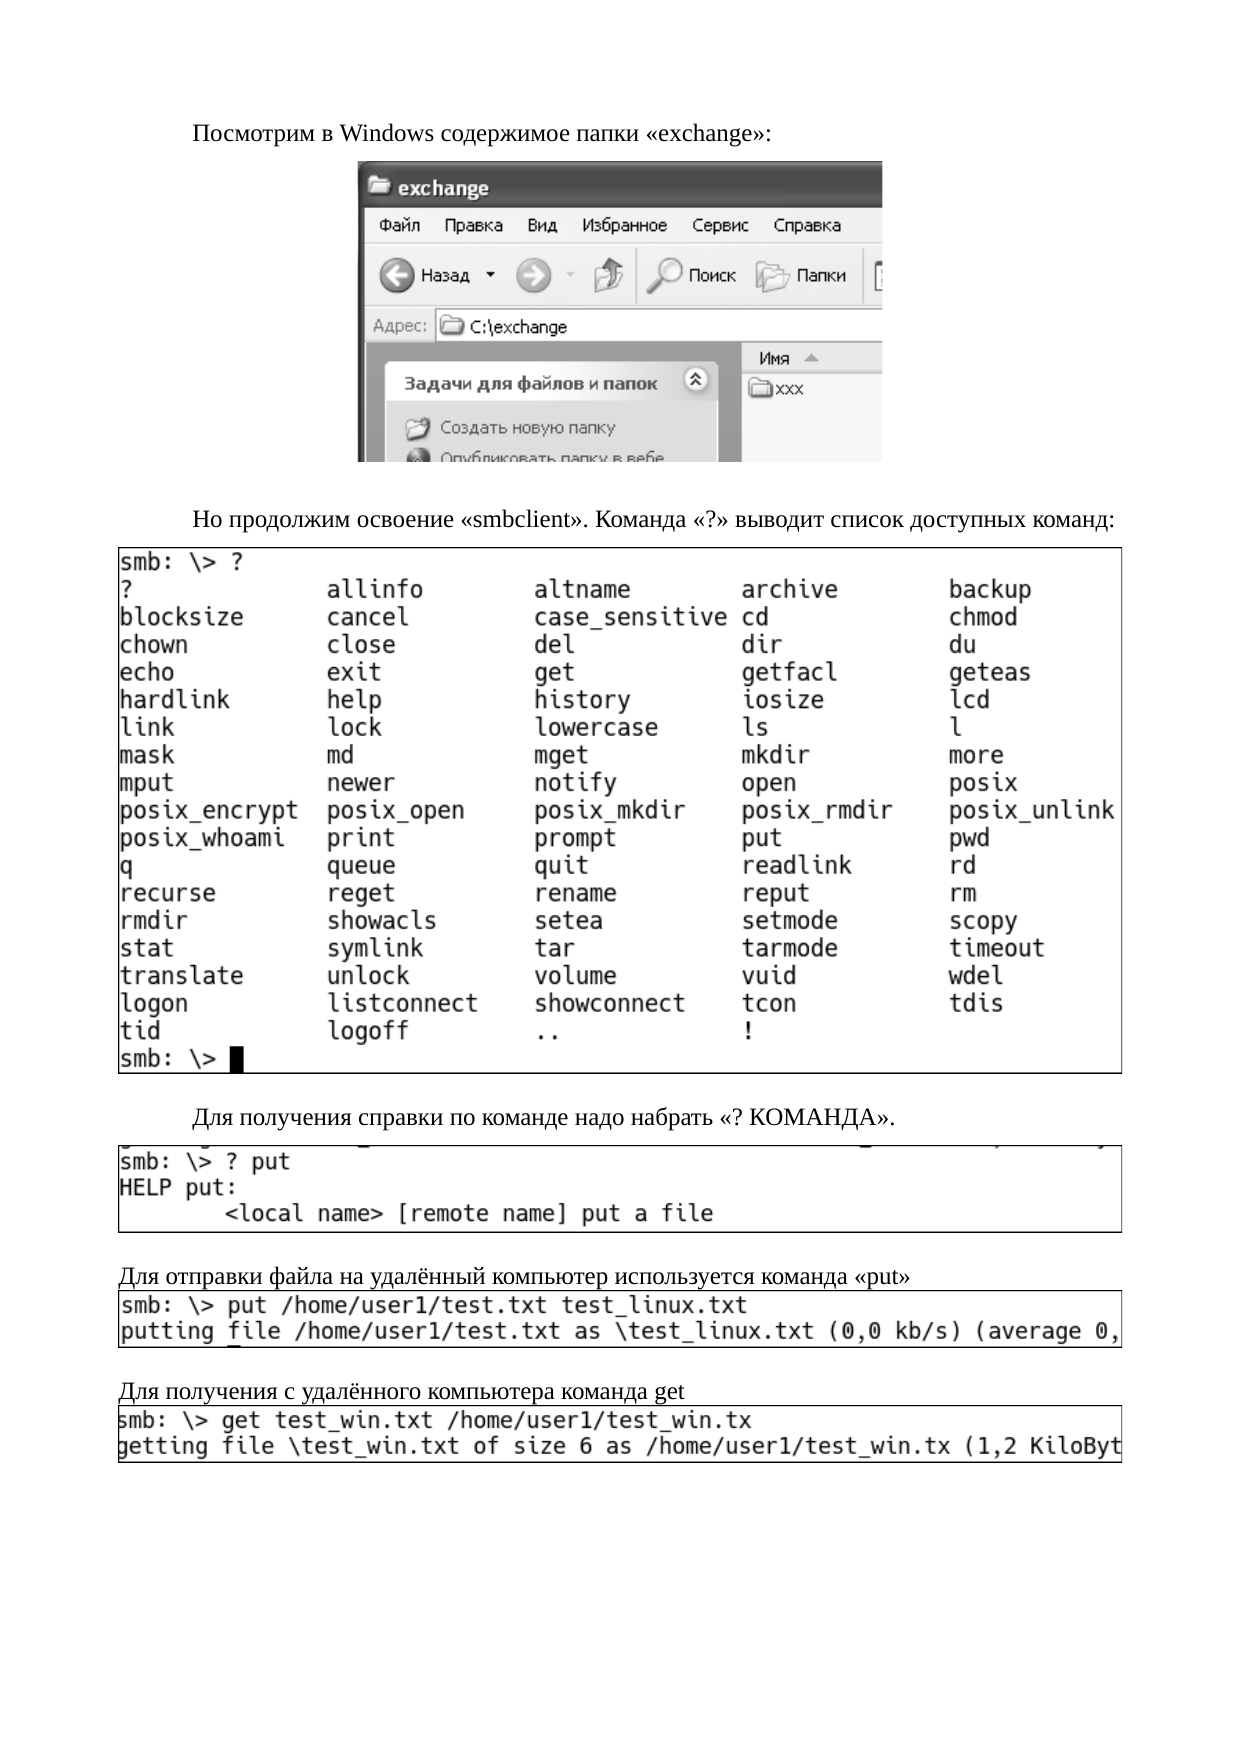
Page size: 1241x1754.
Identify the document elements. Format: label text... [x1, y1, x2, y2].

text Для получения справки по команде надо набрать «? КОМАНДА». [118, 1102, 1122, 1131]
text Но продолжим освоение «smbclient». Команда «?» выводит список доступных команд: [118, 504, 1122, 533]
text Для получения с удалённого компьютера команда get [118, 1376, 1122, 1405]
picture [118, 1290, 1123, 1348]
picture [118, 547, 1123, 1074]
picture [118, 1405, 1123, 1463]
text Для отправки файла на удалённый компьютер используется команда «put» [118, 1261, 1122, 1290]
picture [357, 161, 883, 462]
picture [118, 1145, 1123, 1233]
text Посмотрим в Windows содержимое папки «exchange»: [118, 118, 1122, 147]
